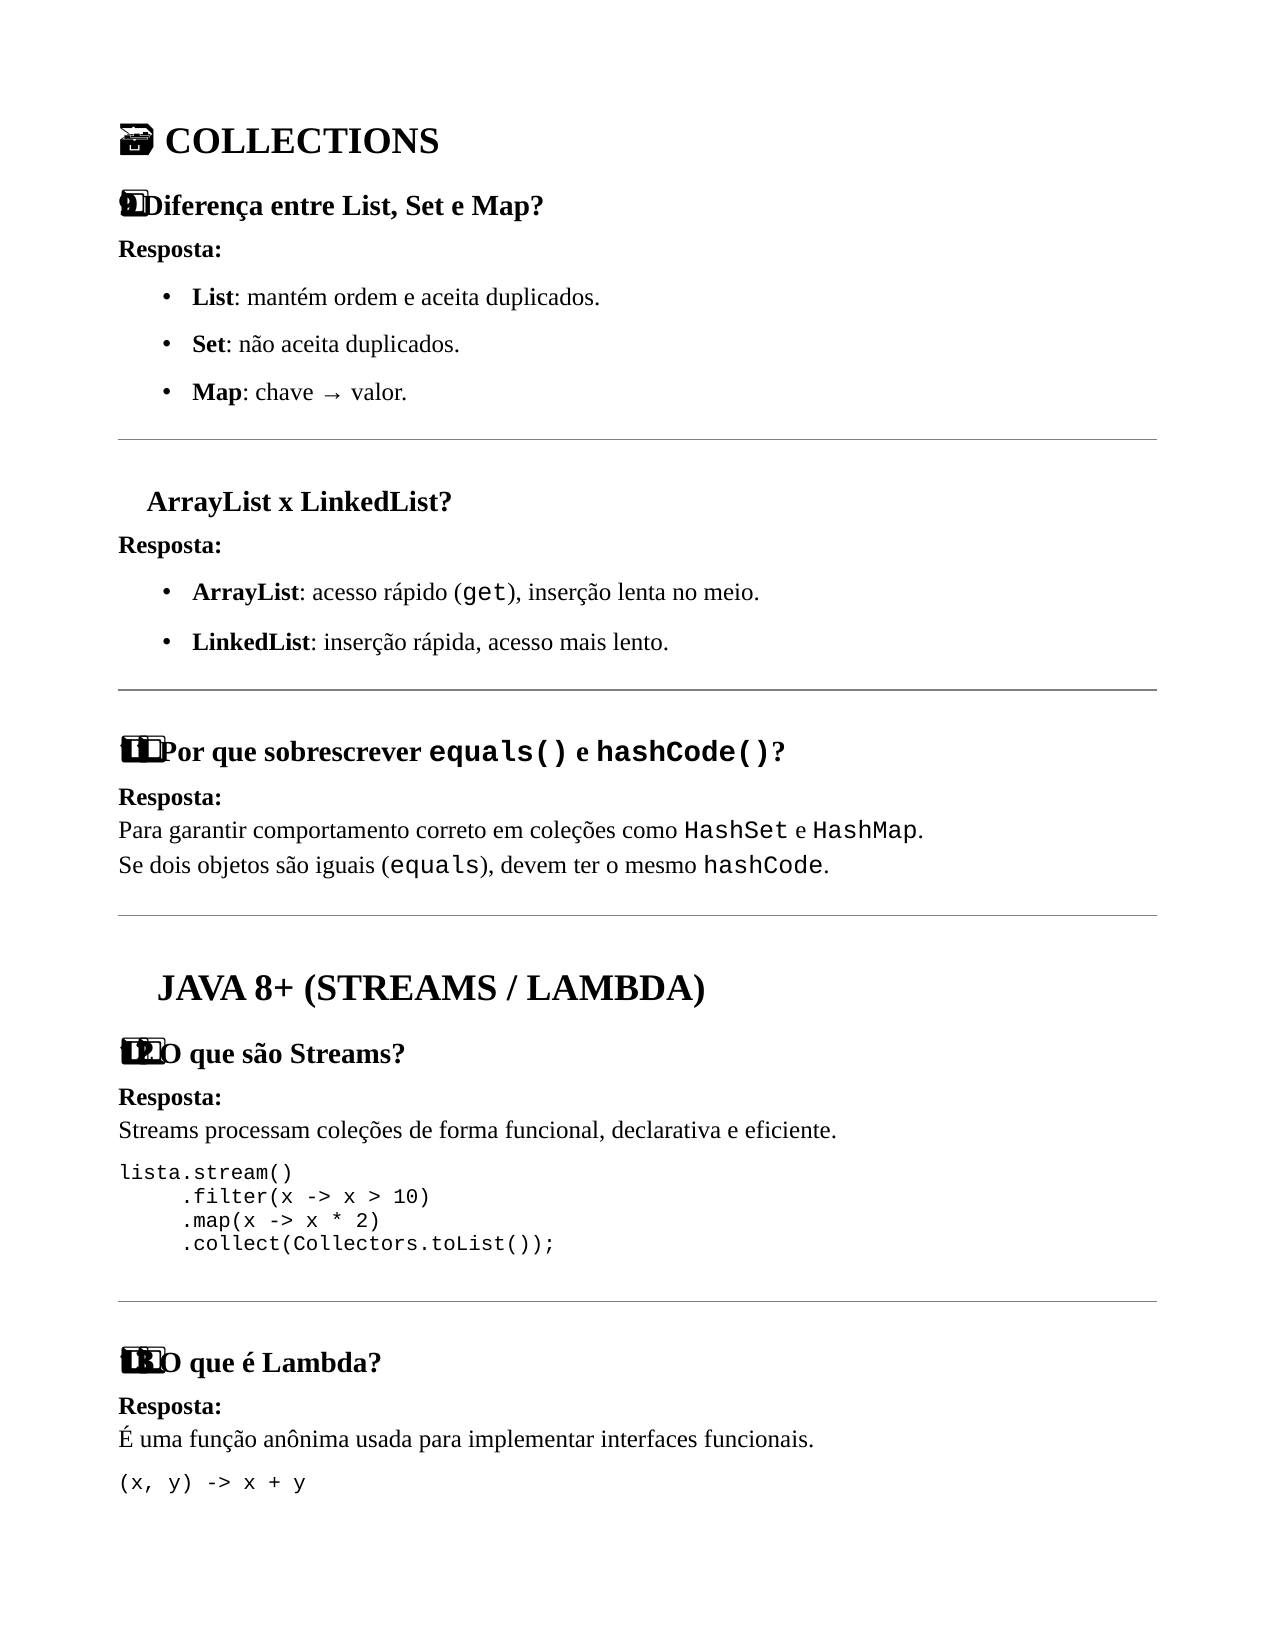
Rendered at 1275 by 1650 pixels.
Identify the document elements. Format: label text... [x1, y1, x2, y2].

list Map: chave → valor. [162, 377, 1157, 406]
text Resposta: É uma função anônima usada para implementar interfaces funcionais. [118, 1391, 1157, 1453]
text (x, y) -> x + y [118, 1472, 1157, 1496]
text Resposta: Streams processam coleções de forma funcional, declarativa e eficiente. [118, 1082, 1157, 1143]
text Resposta: Para garantir comportamento correto em coleções como HashSet e HashMap. Se dois objetos são iguais (equals), devem ter o mesmo hashCode. [118, 782, 1157, 881]
list ArrayList: acesso rápido (get), inserção lenta no meio. [162, 577, 1157, 608]
subtitle 1️⃣2️⃣ O que são Streams? [118, 1036, 1157, 1069]
list Set: não aceita duplicados. [162, 329, 1157, 358]
subtitle 9️⃣ Diferença entre List, Set e Map? [118, 188, 1157, 222]
subtitle 1️⃣1️⃣ Por que sobrescrever equals() e hashCode()? [118, 734, 1157, 770]
text lista.stream() [118, 1162, 1157, 1186]
text .collect(Collectors.toList()); [118, 1233, 1157, 1257]
subtitle 🔄 JAVA 8+ (STREAMS / LAMBDA) [118, 966, 1157, 1009]
list List: mantém ordem e aceita duplicados. [162, 282, 1157, 311]
list LinkedList: inserção rápida, acesso mais lento. [162, 627, 1157, 656]
text .filter(x -> x > 10) [118, 1186, 1157, 1210]
text Resposta: [118, 234, 1157, 263]
subtitle 🔟 ArrayList x LinkedList? [118, 484, 1157, 517]
subtitle 🗃️ COLLECTIONS [118, 118, 1157, 161]
text Resposta: [118, 530, 1157, 558]
subtitle 1️⃣3️⃣ O que é Lambda? [118, 1345, 1157, 1379]
text .map(x -> x * 2) [118, 1210, 1157, 1233]
